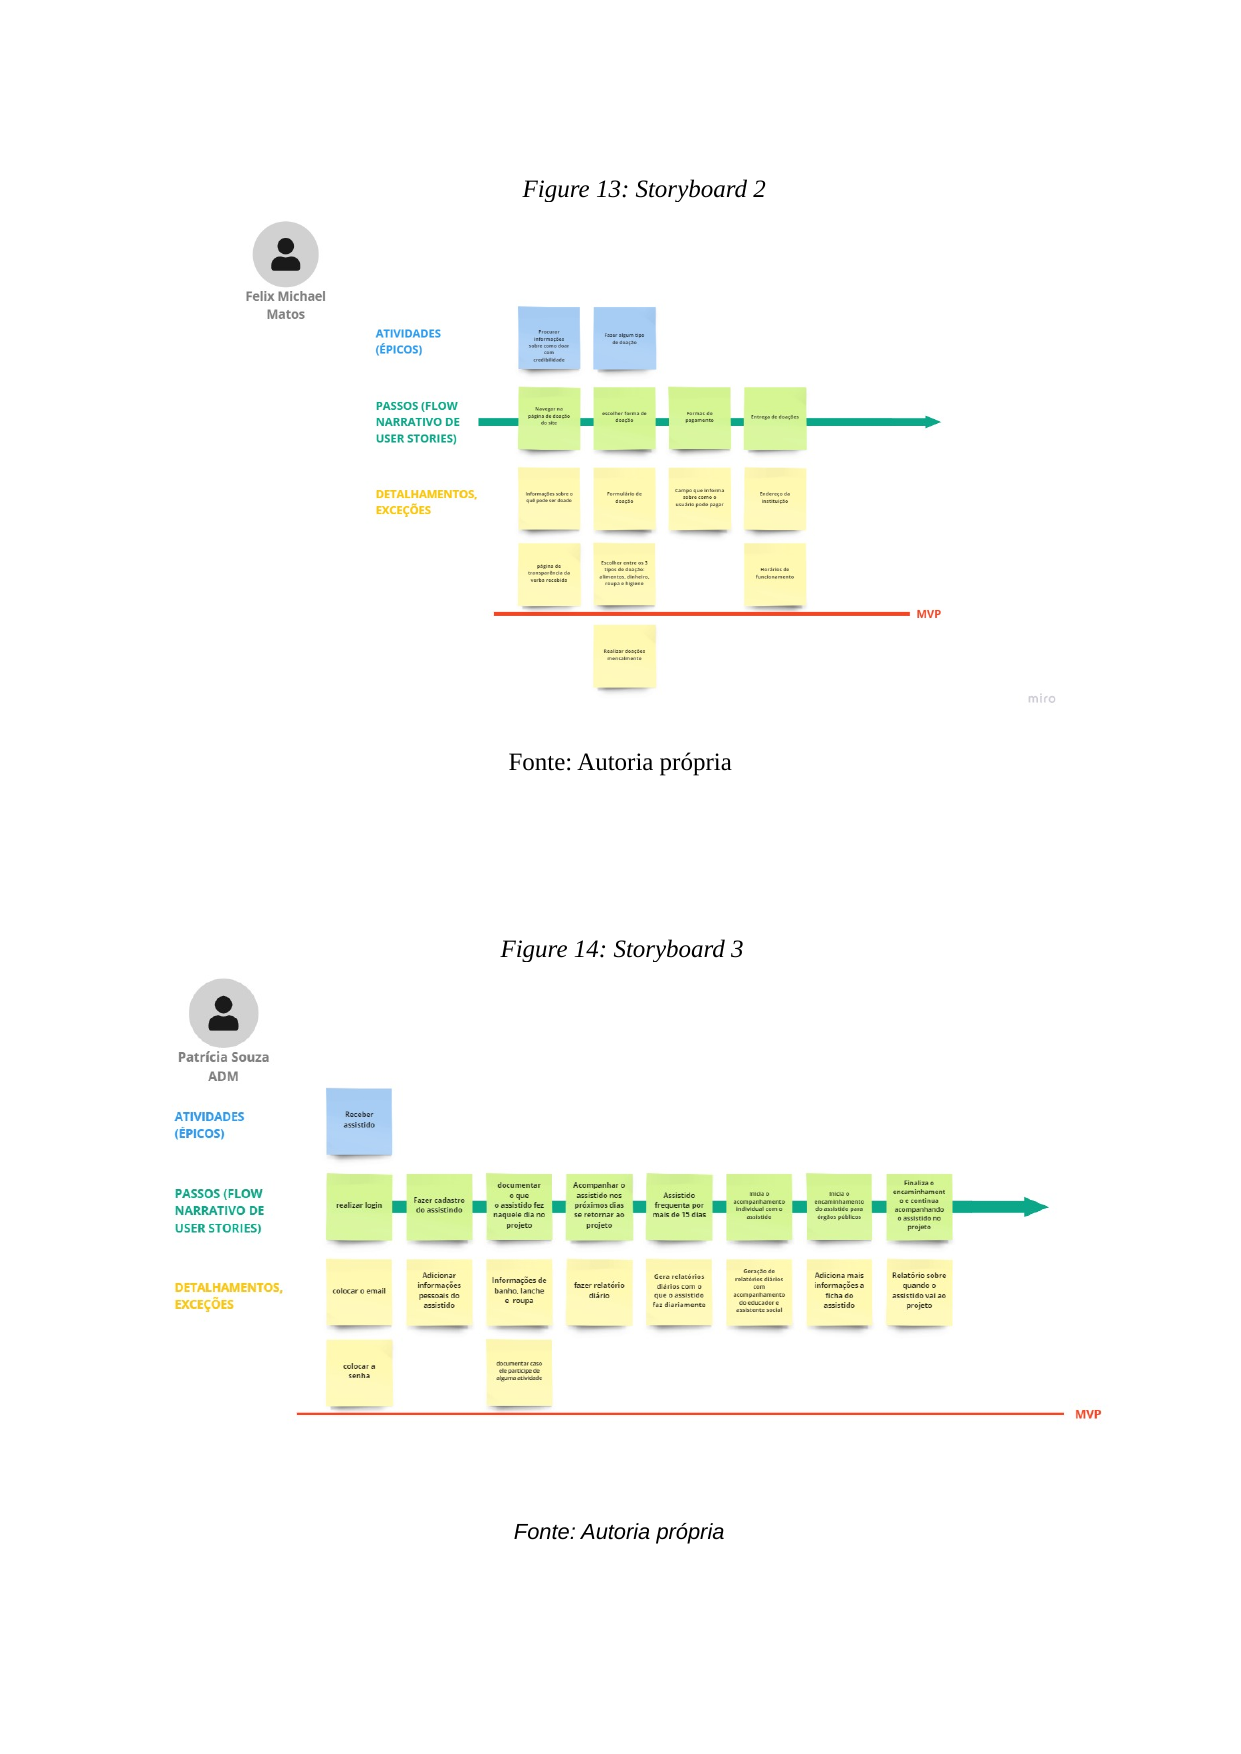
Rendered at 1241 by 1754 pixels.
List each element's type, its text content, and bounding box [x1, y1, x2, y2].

text Figure 13: Storyboard 2 [216, 174, 1074, 202]
text Fonte: Autoria própria [118, 1519, 1122, 1544]
picture [133, 962, 1113, 1455]
picture [216, 202, 1075, 722]
text Figure 14: Storyboard 3 [134, 934, 1112, 962]
text Fonte: Autoria própria [118, 162, 1122, 776]
